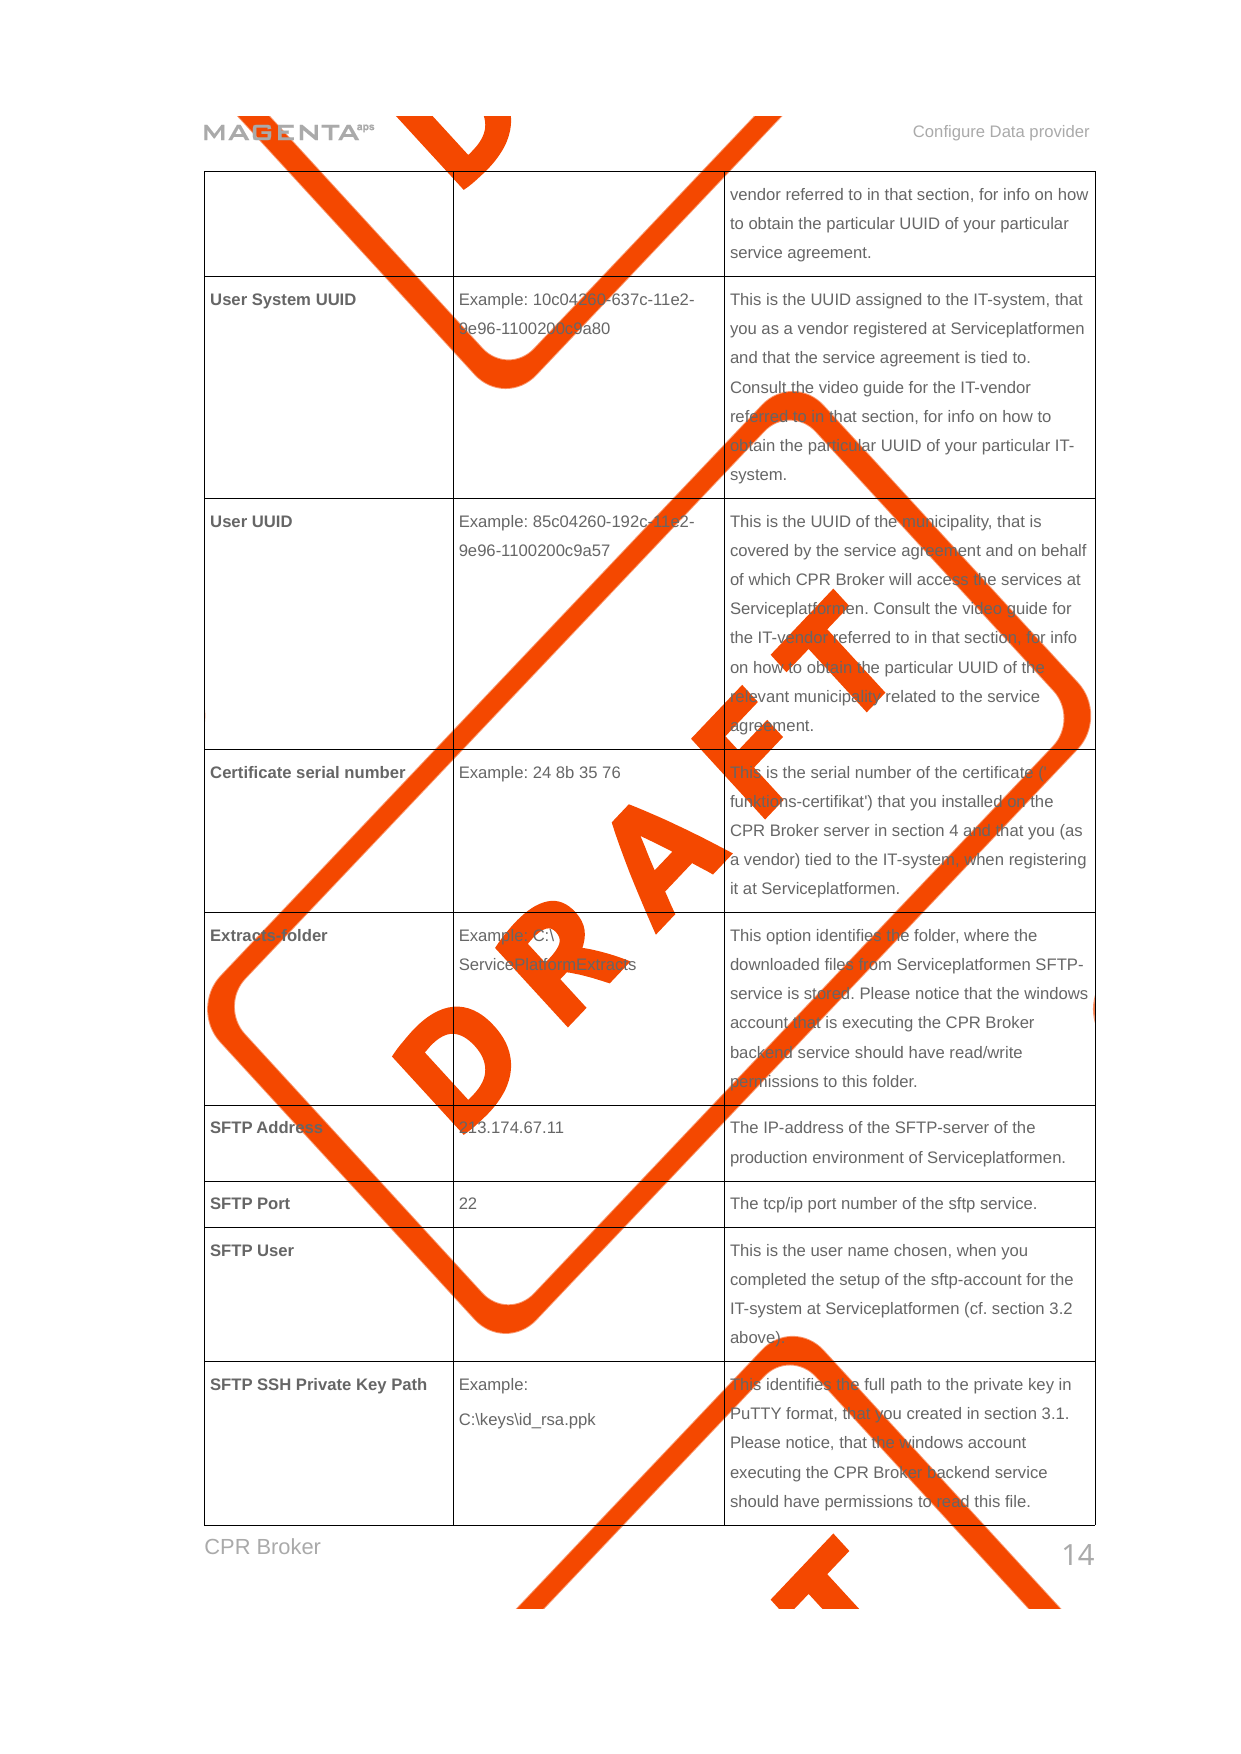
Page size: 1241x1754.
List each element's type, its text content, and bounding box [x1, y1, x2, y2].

table_cell SFTP Port [205, 1182, 453, 1227]
table_cell This identifies the full path to the private key in PuTTY format, that you created in section 3.1. Please notice, that the windows account executing the CPR Broker backend service should have permissions to read this file. [725, 1362, 1095, 1525]
table_cell 213.174.67.11 [454, 1106, 724, 1181]
table_cell This is the serial number of the certificate (' funktions-certifikat') that you installed on the CPR Broker server in section 4 and that you (as a vendor) tied to the IT-system, when registering it at Serviceplatformen. [725, 750, 1095, 912]
table_cell This is the UUID of the municipality, that is covered by the service agreement and on behalf of which CPR Broker will access the services at Serviceplatformen. Consult the video guide for the IT-vendor referred to in that section, for info on how to obtain the particular UUID of the relevant municipality related to the service agreement. [725, 499, 1095, 749]
table_cell The tcp/ip port number of the sftp service. [725, 1182, 1095, 1227]
table_cell 22 [454, 1182, 724, 1227]
table_cell [454, 1228, 724, 1361]
table_cell SFTP SSH Private Key Path [205, 1362, 453, 1525]
table_cell [205, 172, 453, 276]
table_cell SFTP Address [205, 1106, 453, 1181]
table_cell Example: 85c04260-192c-11e2-9e96-1100200c9a57 [454, 499, 724, 749]
table_cell This is the UUID assigned to the IT-system, that you as a vendor registered at Serviceplatformen and that the service agreement is tied to. Consult the video guide for the IT-vendor referred to in that section, for info on how to obtain the particular UUID of your particular IT-system. [725, 277, 1095, 498]
table_cell This option identifies the folder, where the downloaded files from Serviceplatformen SFTP-service is stored. Please notice that the windows account that is executing the CPR Broker backend service should have read/write permissions to this folder. [725, 913, 1095, 1105]
table_cell vendor referred to in that section, for info on how to obtain the particular UUID of your particular service agreement. [725, 172, 1095, 276]
table_cell [454, 172, 724, 276]
table_cell User UUID [205, 499, 453, 749]
table_cell Example: C:\keys\id_rsa.ppk [454, 1362, 724, 1525]
table_cell User System UUID [205, 277, 453, 498]
table_cell This is the user name chosen, when you completed the setup of the sftp-account for the IT-system at Serviceplatformen (cf. section 3.2 above). [725, 1228, 1095, 1361]
table_cell Example: C:\ServicePlatformExtracts [454, 913, 724, 1105]
table_cell SFTP User [205, 1228, 453, 1361]
table_cell Certificate serial number [205, 750, 453, 912]
table_cell Example: 24 8b 35 76 [454, 750, 724, 912]
table_cell Example: 10c04260-637c-11e2-9e96-1100200c9a80 [454, 277, 724, 498]
table_cell The IP-address of the SFTP-server of the production environment of Serviceplatformen. [725, 1106, 1095, 1181]
table_cell Extracts-folder [205, 913, 453, 1105]
